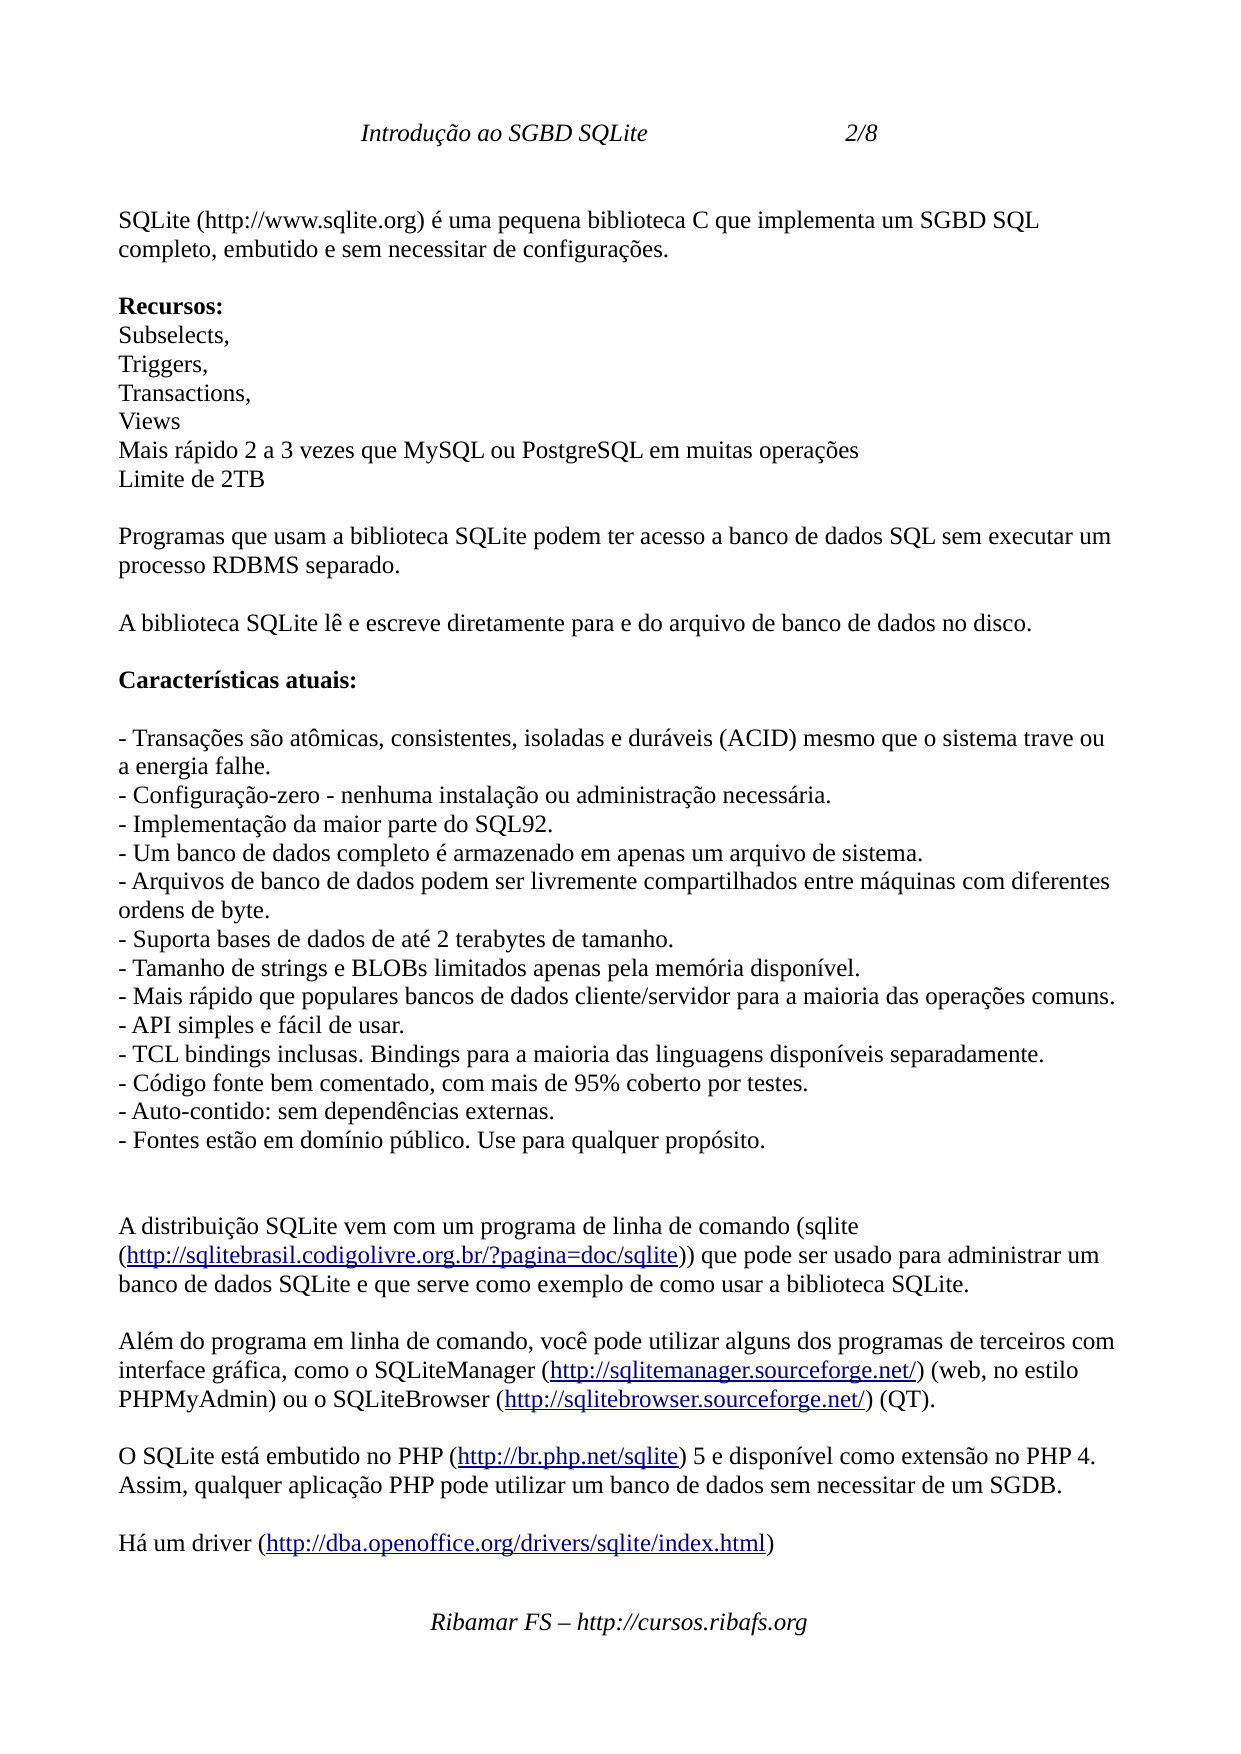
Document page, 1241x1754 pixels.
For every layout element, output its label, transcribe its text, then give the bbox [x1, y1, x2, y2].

text - API simples e fácil de usar. [118, 1010, 1122, 1039]
text A biblioteca SQLite lê e escreve diretamente para e do arquivo de banco de dados no disco. [118, 608, 1122, 636]
text Além do programa em linha de comando, você pode utilizar alguns dos programas de terceiros com interface gráfica, como o SQLiteManager (http://sqlitemanager.sourceforge.net/) (web, no estilo PHPMyAdmin) ou o SQLiteBrowser (http://sqlitebrowser.sourceforge.net/) (QT). [118, 1326, 1122, 1413]
text Programas que usam a biblioteca SQLite podem ter acesso a banco de dados SQL sem executar um processo RDBMS separado. [118, 521, 1122, 579]
text Há um driver (http://dba.openoffice.org/drivers/sqlite/index.html) [118, 1528, 1122, 1556]
text Características atuais: [118, 665, 1122, 694]
text - Auto-contido: sem dependências externas. [118, 1096, 1122, 1125]
text - Implementação da maior parte do SQL92. [118, 809, 1122, 838]
text - Transações são atômicas, consistentes, isoladas e duráveis (ACID) mesmo que o sistema trave ou a energia falhe. [118, 723, 1122, 780]
text Transactions, [118, 378, 1122, 406]
text - Suporta bases de dados de até 2 terabytes de tamanho. [118, 924, 1122, 953]
text Recursos: [118, 291, 1122, 320]
text SQLite (http://www.sqlite.org) é uma pequena biblioteca C que implementa um SGBD SQL completo, embutido e sem necessitar de configurações. [118, 205, 1122, 263]
text - Configuração-zero - nenhuma instalação ou administração necessária. [118, 780, 1122, 809]
text Mais rápido 2 a 3 vezes que MySQL ou PostgreSQL em muitas operações [118, 435, 1122, 464]
text A distribuição SQLite vem com um programa de linha de comando (sqlite (http://sqlitebrasil.codigolivre.org.br/?pagina=doc/sqlite)) que pode ser usado para administrar um banco de dados SQLite e que serve como exemplo de como usar a biblioteca SQLite. [118, 1211, 1122, 1298]
text O SQLite está embutido no PHP (http://br.php.net/sqlite) 5 e disponível como extensão no PHP 4. Assim, qualquer aplicação PHP pode utilizar um banco de dados sem necessitar de um SGDB. [118, 1441, 1122, 1499]
text Subselects, [118, 320, 1122, 349]
text - TCL bindings inclusas. Bindings para a maioria das linguagens disponíveis separadamente. [118, 1039, 1122, 1068]
text - Mais rápido que populares bancos de dados cliente/servidor para a maioria das operações comuns. [118, 981, 1122, 1010]
text - Um banco de dados completo é armazenado em apenas um arquivo de sistema. [118, 838, 1122, 866]
text Triggers, [118, 349, 1122, 378]
text - Fontes estão em domínio público. Use para qualquer propósito. [118, 1125, 1122, 1154]
text - Código fonte bem comentado, com mais de 95% coberto por testes. [118, 1068, 1122, 1096]
text - Arquivos de banco de dados podem ser livremente compartilhados entre máquinas com diferentes ordens de byte. [118, 866, 1122, 924]
text Limite de 2TB [118, 464, 1122, 493]
text - Tamanho de strings e BLOBs limitados apenas pela memória disponível. [118, 953, 1122, 981]
text Views [118, 406, 1122, 435]
